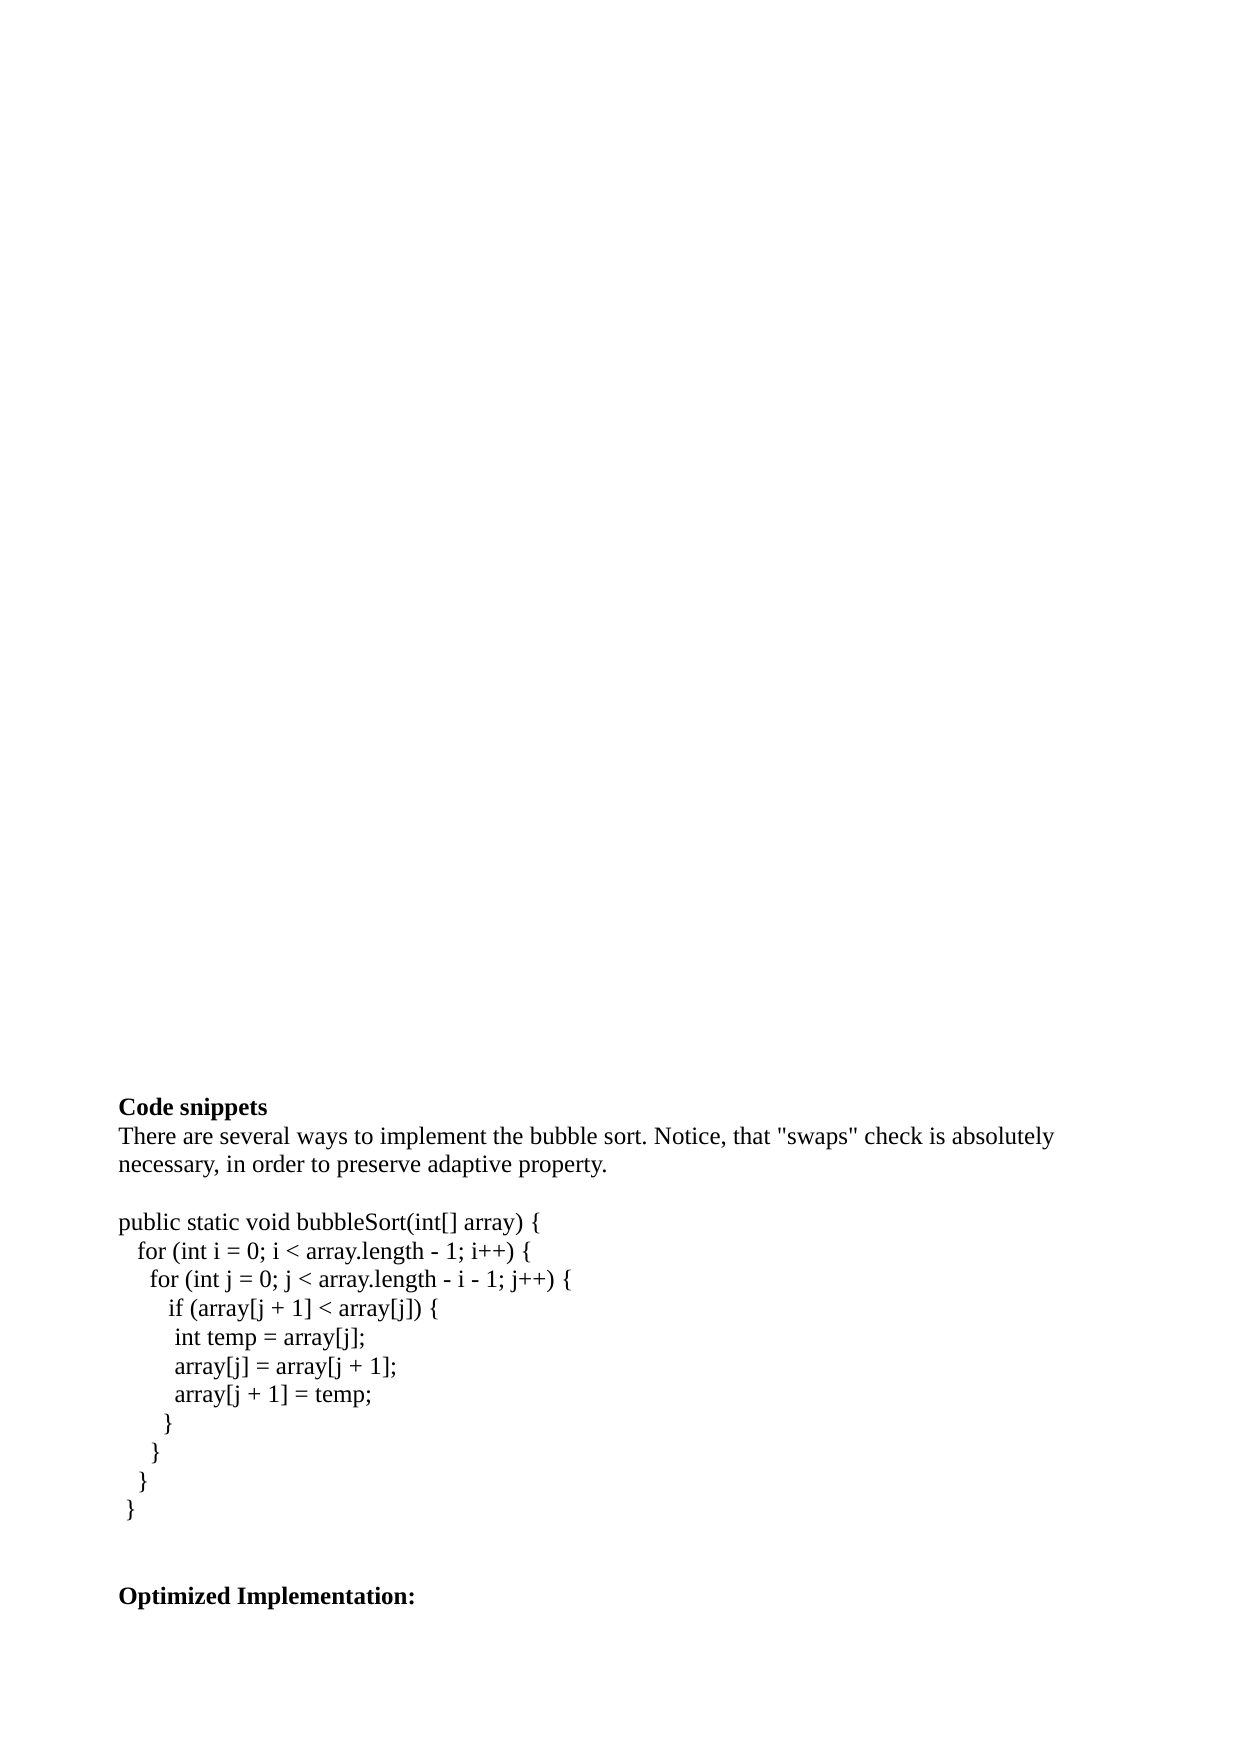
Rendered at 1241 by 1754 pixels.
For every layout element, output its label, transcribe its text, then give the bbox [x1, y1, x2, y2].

text for (int i = 0; i < array.length - 1; i++) { [118, 1236, 1122, 1264]
text int temp = array[j]; [118, 1322, 1122, 1351]
text Optimized Implementation: [118, 1581, 1122, 1609]
text public static void bubbleSort(int[] array) { [118, 1207, 1122, 1236]
text } [118, 1494, 1122, 1523]
text } [118, 1466, 1122, 1494]
text if (array[j + 1] < array[j]) { [118, 1293, 1122, 1322]
text Code snippets [118, 1092, 1122, 1121]
text for (int j = 0; j < array.length - i - 1; j++) { [118, 1264, 1122, 1293]
text } [118, 1437, 1122, 1466]
text There are several ways to implement the bubble sort. Notice, that "swaps" check is absolutely necessary, in order to preserve adaptive property. [118, 1121, 1122, 1178]
text } [118, 1408, 1122, 1437]
text array[j + 1] = temp; [118, 1379, 1122, 1408]
text array[j] = array[j + 1]; [118, 1351, 1122, 1379]
